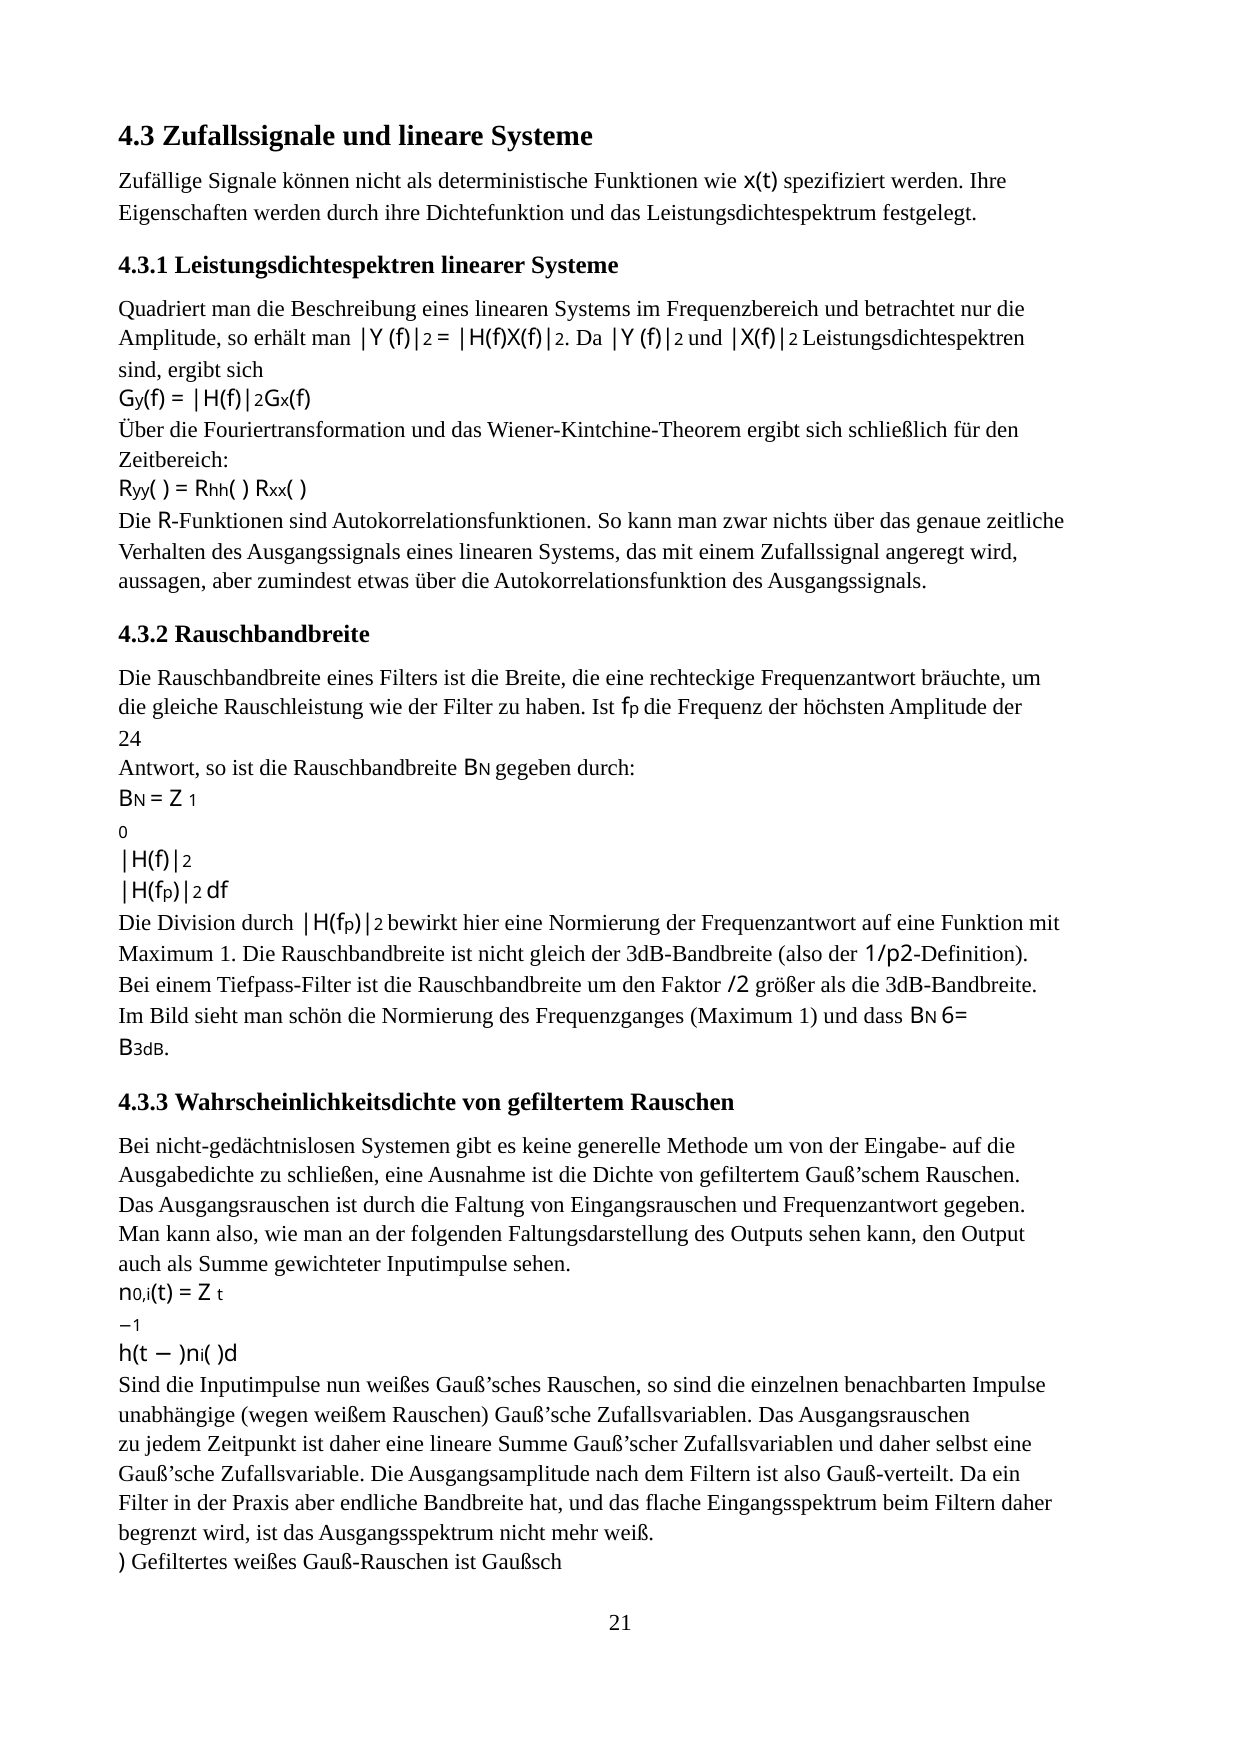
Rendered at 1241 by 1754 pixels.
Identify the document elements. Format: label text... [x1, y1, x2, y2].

text Amplitude, so erhält man |Y (f)|2 = |H(f)X(f)|2. Da |Y (f)|2 und |X(f)|2 Leistungsdichtespektren [118, 321, 1122, 353]
text Sind die Inputimpulse nun weißes Gauß’sches Rauschen, so sind die einzelnen benachbarten Impulse [118, 1368, 1122, 1397]
text 0 [118, 813, 1122, 843]
text begrenzt wird, ist das Ausgangsspektrum nicht mehr weiß. [118, 1515, 1122, 1545]
text |H(fp)|2 df [118, 874, 1122, 905]
text Bei nicht-gedächtnislosen Systemen gibt es keine generelle Methode um von der Eingabe- auf die [118, 1129, 1122, 1158]
text Ryy( ) = Rhh( ) Rxx( ) [118, 472, 1122, 503]
text Gauß’sche Zufallsvariable. Die Ausgangsamplitude nach dem Filtern ist also Gauß-verteilt. Da ein [118, 1456, 1122, 1486]
text Die Rauschbandbreite eines Filters ist die Breite, die eine rechteckige Frequenzantwort bräuchte, um [118, 661, 1122, 690]
text auch als Summe gewichteter Inputimpulse sehen. [118, 1247, 1122, 1276]
text Zeitbereich: [118, 443, 1122, 472]
text |H(f)|2 [118, 843, 1122, 874]
text n0,i(t) = Z t [118, 1276, 1122, 1307]
text Die R-Funktionen sind Autokorrelationsfunktionen. So kann man zwar nichts über das genaue zeitliche [118, 503, 1122, 535]
subtitle Leistungsdichtespektren linearer Systeme [118, 250, 1122, 279]
text sind, ergibt sich [118, 353, 1122, 382]
text aussagen, aber zumindest etwas über die Autokorrelationsfunktion des Ausgangssignals. [118, 564, 1122, 594]
subtitle Zufallssignale und lineare Systeme [118, 118, 1122, 152]
text Quadriert man die Beschreibung eines linearen Systems im Frequenzbereich und betrachtet nur die [118, 292, 1122, 321]
text −1 [118, 1307, 1122, 1337]
text Antwort, so ist die Rauschbandbreite BN gegeben durch: [118, 751, 1122, 782]
text Über die Fouriertransformation und das Wiener-Kintchine-Theorem ergibt sich schließlich für den [118, 413, 1122, 443]
text 24 [118, 721, 1122, 751]
text ) Gefiltertes weißes Gauß-Rauschen ist Gaußsch [118, 1545, 1122, 1576]
text Zufällige Signale können nicht als deterministische Funktionen wie x(t) spezifiziert werden. Ihre [118, 164, 1122, 195]
text B3dB. [118, 1030, 1122, 1062]
text BN = Z 1 [118, 782, 1122, 813]
text die gleiche Rauschleistung wie der Filter zu haben. Ist fp die Frequenz der höchsten Amplitude der [118, 690, 1122, 721]
text Verhalten des Ausgangssignals eines linearen Systems, das mit einem Zufallssignal angeregt wird, [118, 535, 1122, 564]
text Bei einem Tiefpass-Filter ist die Rauschbandbreite um den Faktor /2 größer als die 3dB-Bandbreite. [118, 968, 1122, 999]
text Eigenschaften werden durch ihre Dichtefunktion und das Leistungsdichtespektrum festgelegt. [118, 195, 1122, 225]
subtitle Wahrscheinlichkeitsdichte von gefiltertem Rauschen [118, 1087, 1122, 1116]
subtitle Rauschbandbreite [118, 619, 1122, 648]
text unabhängige (wegen weißem Rauschen) Gauß’sche Zufallsvariablen. Das Ausgangsrauschen [118, 1397, 1122, 1427]
text Das Ausgangsrauschen ist durch die Faltung von Eingangsrauschen und Frequenzantwort gegeben. [118, 1188, 1122, 1217]
text Man kann also, wie man an der folgenden Faltungsdarstellung des Outputs sehen kann, den Output [118, 1217, 1122, 1247]
text Im Bild sieht man schön die Normierung des Frequenzganges (Maximum 1) und dass BN 6= [118, 999, 1122, 1030]
text Maximum 1. Die Rauschbandbreite ist nicht gleich der 3dB-Bandbreite (also der 1/p2-Definition). [118, 937, 1122, 968]
text Gy(f) = |H(f)|2Gx(f) [118, 382, 1122, 413]
text Ausgabedichte zu schließen, eine Ausnahme ist die Dichte von gefiltertem Gauß’schem Rauschen. [118, 1158, 1122, 1188]
text h(t − )ni( )d [118, 1337, 1122, 1368]
text zu jedem Zeitpunkt ist daher eine lineare Summe Gauß’scher Zufallsvariablen und daher selbst eine [118, 1427, 1122, 1456]
text Filter in der Praxis aber endliche Bandbreite hat, und das flache Eingangsspektrum beim Filtern daher [118, 1486, 1122, 1515]
text Die Division durch |H(fp)|2 bewirkt hier eine Normierung der Frequenzantwort auf eine Funktion mit [118, 905, 1122, 937]
